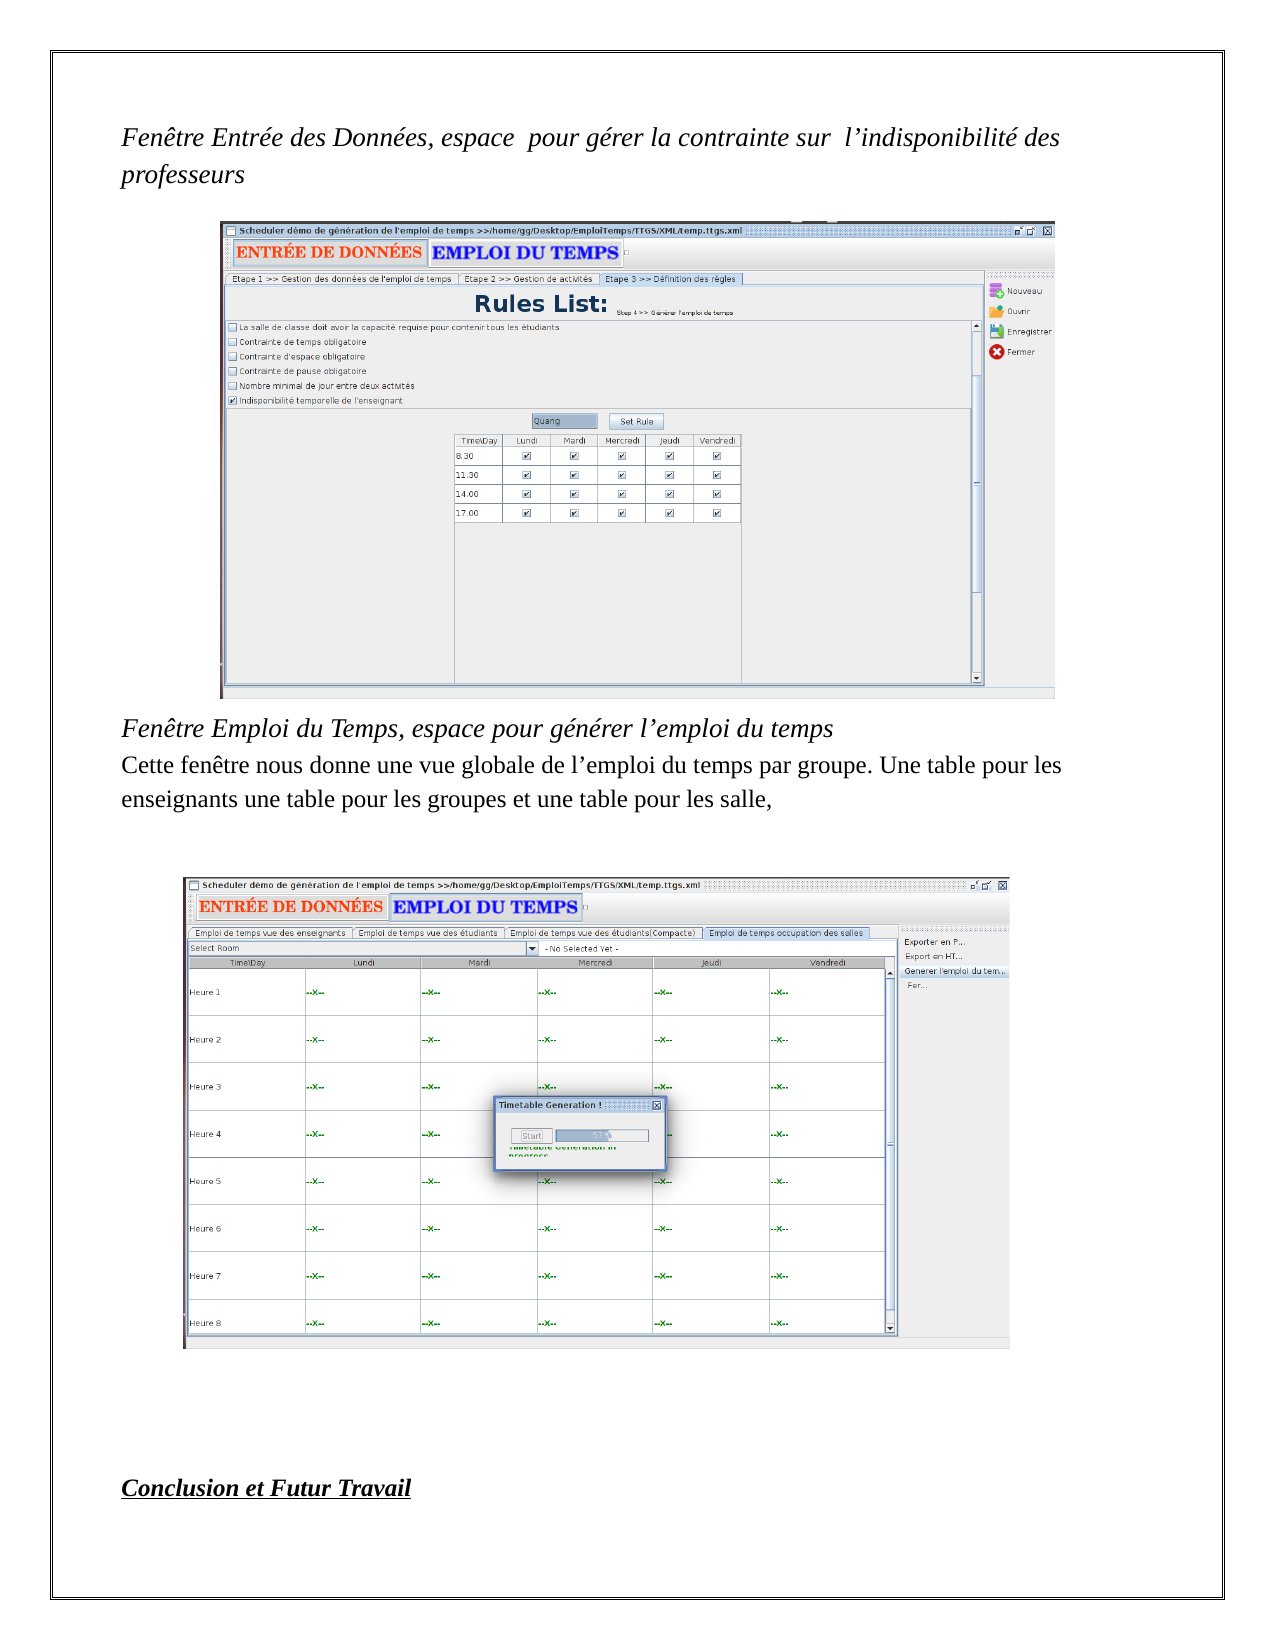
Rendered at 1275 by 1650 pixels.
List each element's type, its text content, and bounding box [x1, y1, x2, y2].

picture [183, 877, 1010, 1349]
picture [220, 221, 1055, 699]
text Fenêtre Entrée des Données, espace pour gérer la contrainte sur l’indisponibilité des professeurs [121, 121, 1154, 189]
text Conclusion et Futur Travail [121, 1473, 1154, 1502]
text Fenêtre Emploi du Temps, espace pour générer l’emploi du temps [121, 712, 1154, 743]
text Cette fenêtre nous donne une vue globale de l’emploi du temps par groupe. Une table pour les enseignants une table pour les groupes et une table pour les salle, [121, 750, 1154, 813]
